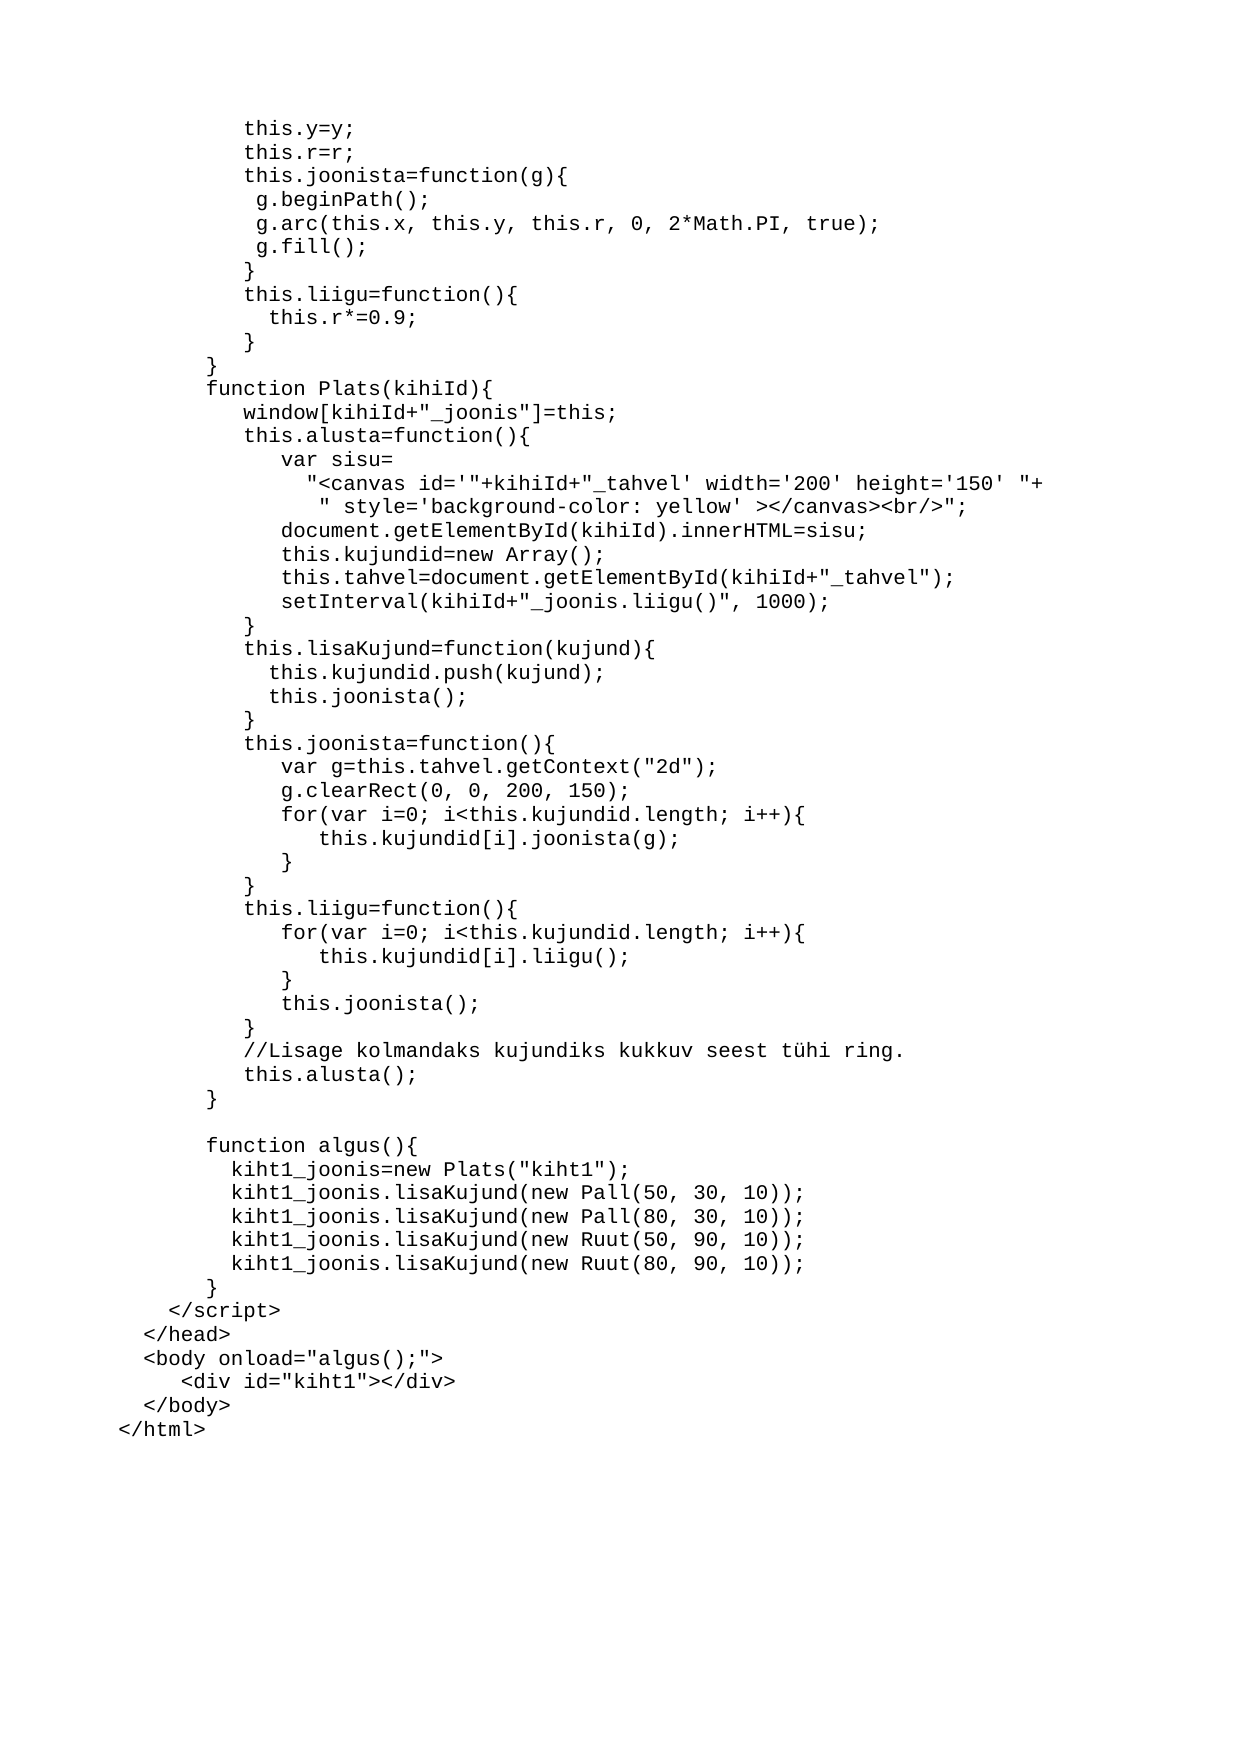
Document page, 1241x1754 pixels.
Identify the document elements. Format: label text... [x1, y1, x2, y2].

text this.y=y; [118, 118, 1122, 142]
text </body> [118, 1395, 1122, 1419]
text <body onload="algus();"> [118, 1348, 1122, 1371]
text g.arc(this.x, this.y, this.r, 0, 2*Math.PI, true); [118, 213, 1122, 236]
text } [118, 851, 1122, 875]
text } [118, 615, 1122, 638]
text function algus(){ [118, 1135, 1122, 1158]
text this.joonista=function(){ [118, 733, 1122, 757]
text kiht1_joonis.lisaKujund(new Pall(80, 30, 10)); [118, 1206, 1122, 1229]
text this.joonista=function(g){ [118, 165, 1122, 189]
text } [118, 1088, 1122, 1111]
text //Lisage kolmandaks kujundiks kukkuv seest tühi ring. [118, 1040, 1122, 1064]
text this.lisaKujund=function(kujund){ [118, 638, 1122, 662]
text </script> [118, 1300, 1122, 1324]
text g.clearRect(0, 0, 200, 150); [118, 780, 1122, 804]
text document.getElementById(kihiId).innerHTML=sisu; [118, 520, 1122, 544]
text this.r*=0.9; [118, 307, 1122, 331]
text } [118, 1277, 1122, 1300]
text <div id="kiht1"></div> [118, 1371, 1122, 1395]
text this.liigu=function(){ [118, 284, 1122, 307]
text this.kujundid[i].liigu(); [118, 946, 1122, 969]
text </html> [118, 1419, 1122, 1442]
text kiht1_joonis=new Plats("kiht1"); [118, 1158, 1122, 1182]
text this.tahvel=document.getElementById(kihiId+"_tahvel"); [118, 567, 1122, 591]
text kiht1_joonis.lisaKujund(new Ruut(50, 90, 10)); [118, 1229, 1122, 1253]
text this.joonista(); [118, 686, 1122, 709]
text "<canvas id='"+kihiId+"_tahvel' width='200' height='150' "+ [118, 473, 1122, 496]
text } [118, 1017, 1122, 1040]
text this.kujundid=new Array(); [118, 544, 1122, 567]
text g.fill(); [118, 236, 1122, 260]
text } [118, 875, 1122, 898]
text this.kujundid.push(kujund); [118, 662, 1122, 686]
text function Plats(kihiId){ [118, 378, 1122, 402]
text for(var i=0; i<this.kujundid.length; i++){ [118, 804, 1122, 827]
text var g=this.tahvel.getContext("2d"); [118, 757, 1122, 780]
text setInterval(kihiId+"_joonis.liigu()", 1000); [118, 591, 1122, 615]
text this.kujundid[i].joonista(g); [118, 827, 1122, 851]
text } [118, 709, 1122, 733]
text } [118, 354, 1122, 378]
text this.liigu=function(){ [118, 898, 1122, 922]
text g.beginPath(); [118, 189, 1122, 213]
text var sisu= [118, 449, 1122, 473]
text this.joonista(); [118, 993, 1122, 1017]
text kiht1_joonis.lisaKujund(new Ruut(80, 90, 10)); [118, 1253, 1122, 1277]
text " style='background-color: yellow' ></canvas><br/>"; [118, 496, 1122, 520]
text } [118, 969, 1122, 993]
text } [118, 260, 1122, 284]
text this.r=r; [118, 142, 1122, 165]
text this.alusta(); [118, 1064, 1122, 1088]
text this.alusta=function(){ [118, 426, 1122, 449]
text kiht1_joonis.lisaKujund(new Pall(50, 30, 10)); [118, 1182, 1122, 1206]
text window[kihiId+"_joonis"]=this; [118, 402, 1122, 426]
text } [118, 331, 1122, 354]
text for(var i=0; i<this.kujundid.length; i++){ [118, 922, 1122, 946]
text </head> [118, 1324, 1122, 1348]
